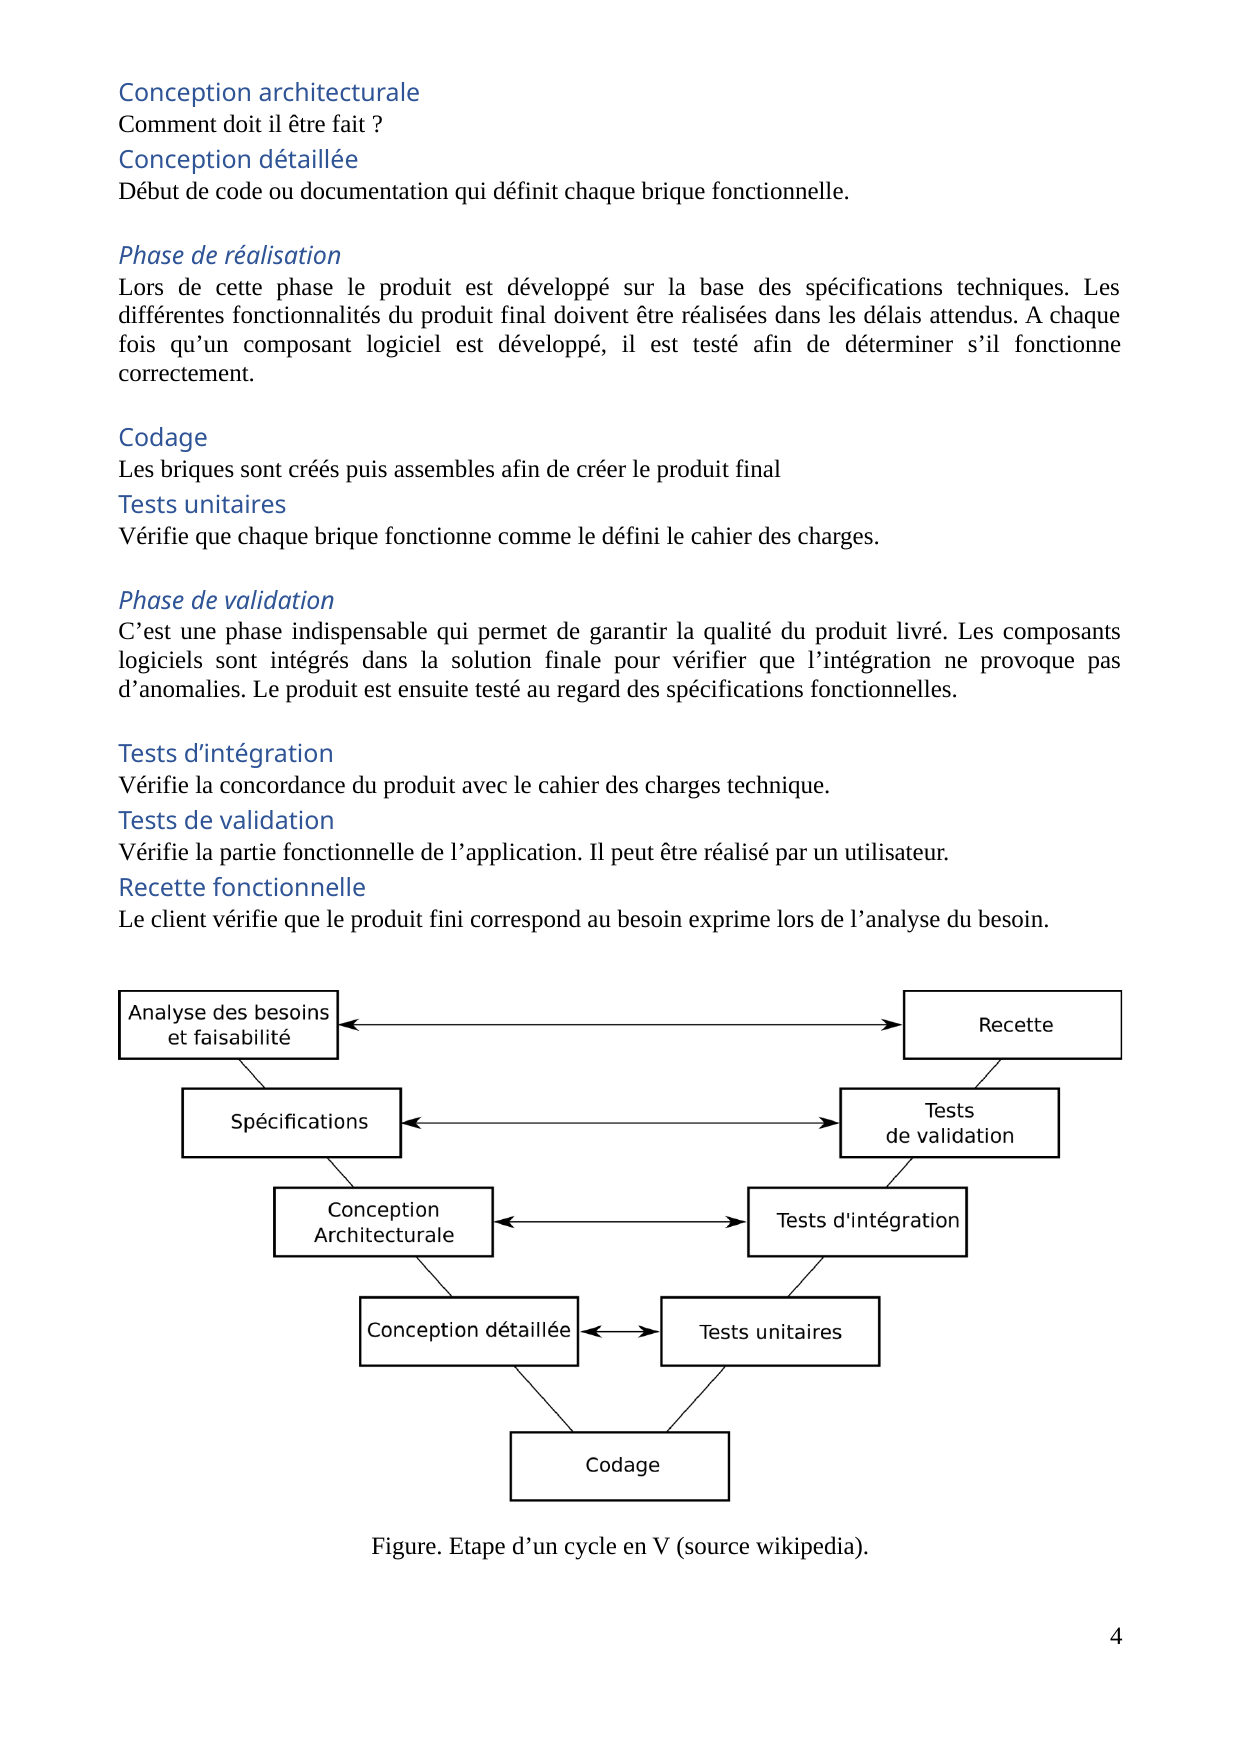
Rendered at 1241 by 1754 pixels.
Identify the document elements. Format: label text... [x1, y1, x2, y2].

subtitle Phase de validation [118, 582, 1122, 616]
subtitle Conception détaillée [118, 142, 1122, 176]
text Vérifie la concordance du produit avec le cahier des charges technique. [118, 770, 1122, 798]
text Le client vérifie que le produit fini correspond au besoin exprime lors de l’analyse du besoin. [118, 904, 1122, 932]
subtitle Codage [118, 420, 1122, 454]
text Figure. Etape d’un cycle en V (source wikipedia). [118, 1531, 1122, 1559]
text Vérifie que chaque brique fonctionne comme le défini le cahier des charges. [118, 521, 1122, 549]
text Comment doit il être fait ? [118, 109, 1122, 138]
text C’est une phase indispensable qui permet de garantir la qualité du produit livré. Les composants logiciels sont intégrés dans la solution finale pour vérifier que l’intégration ne provoque pas d’anomalies. Le produit est ensuite testé au regard des spécifications fonctionnelles. [118, 616, 1122, 703]
subtitle Tests de validation [118, 803, 1122, 837]
subtitle Recette fonctionnelle [118, 869, 1122, 904]
subtitle Conception architecturale [118, 75, 1122, 109]
text Vérifie la partie fonctionnelle de l’application. Il peut être réalisé par un utilisateur. [118, 837, 1122, 865]
subtitle Tests d’intégration [118, 736, 1122, 770]
text Début de code ou documentation qui définit chaque brique fonctionnelle. [118, 176, 1122, 205]
subtitle Phase de réalisation [118, 238, 1122, 272]
text Lors de cette phase le produit est développé sur la base des spécifications techniques. Les différentes fonctionnalités du produit final doivent être réalisées dans les délais attendus. A chaque fois qu’un composant logiciel est développé, il est testé afin de déterminer s’il fonctionne correctement. [118, 272, 1122, 387]
text Les briques sont créés puis assembles afin de créer le produit final [118, 454, 1122, 482]
subtitle Tests unitaires [118, 487, 1122, 521]
